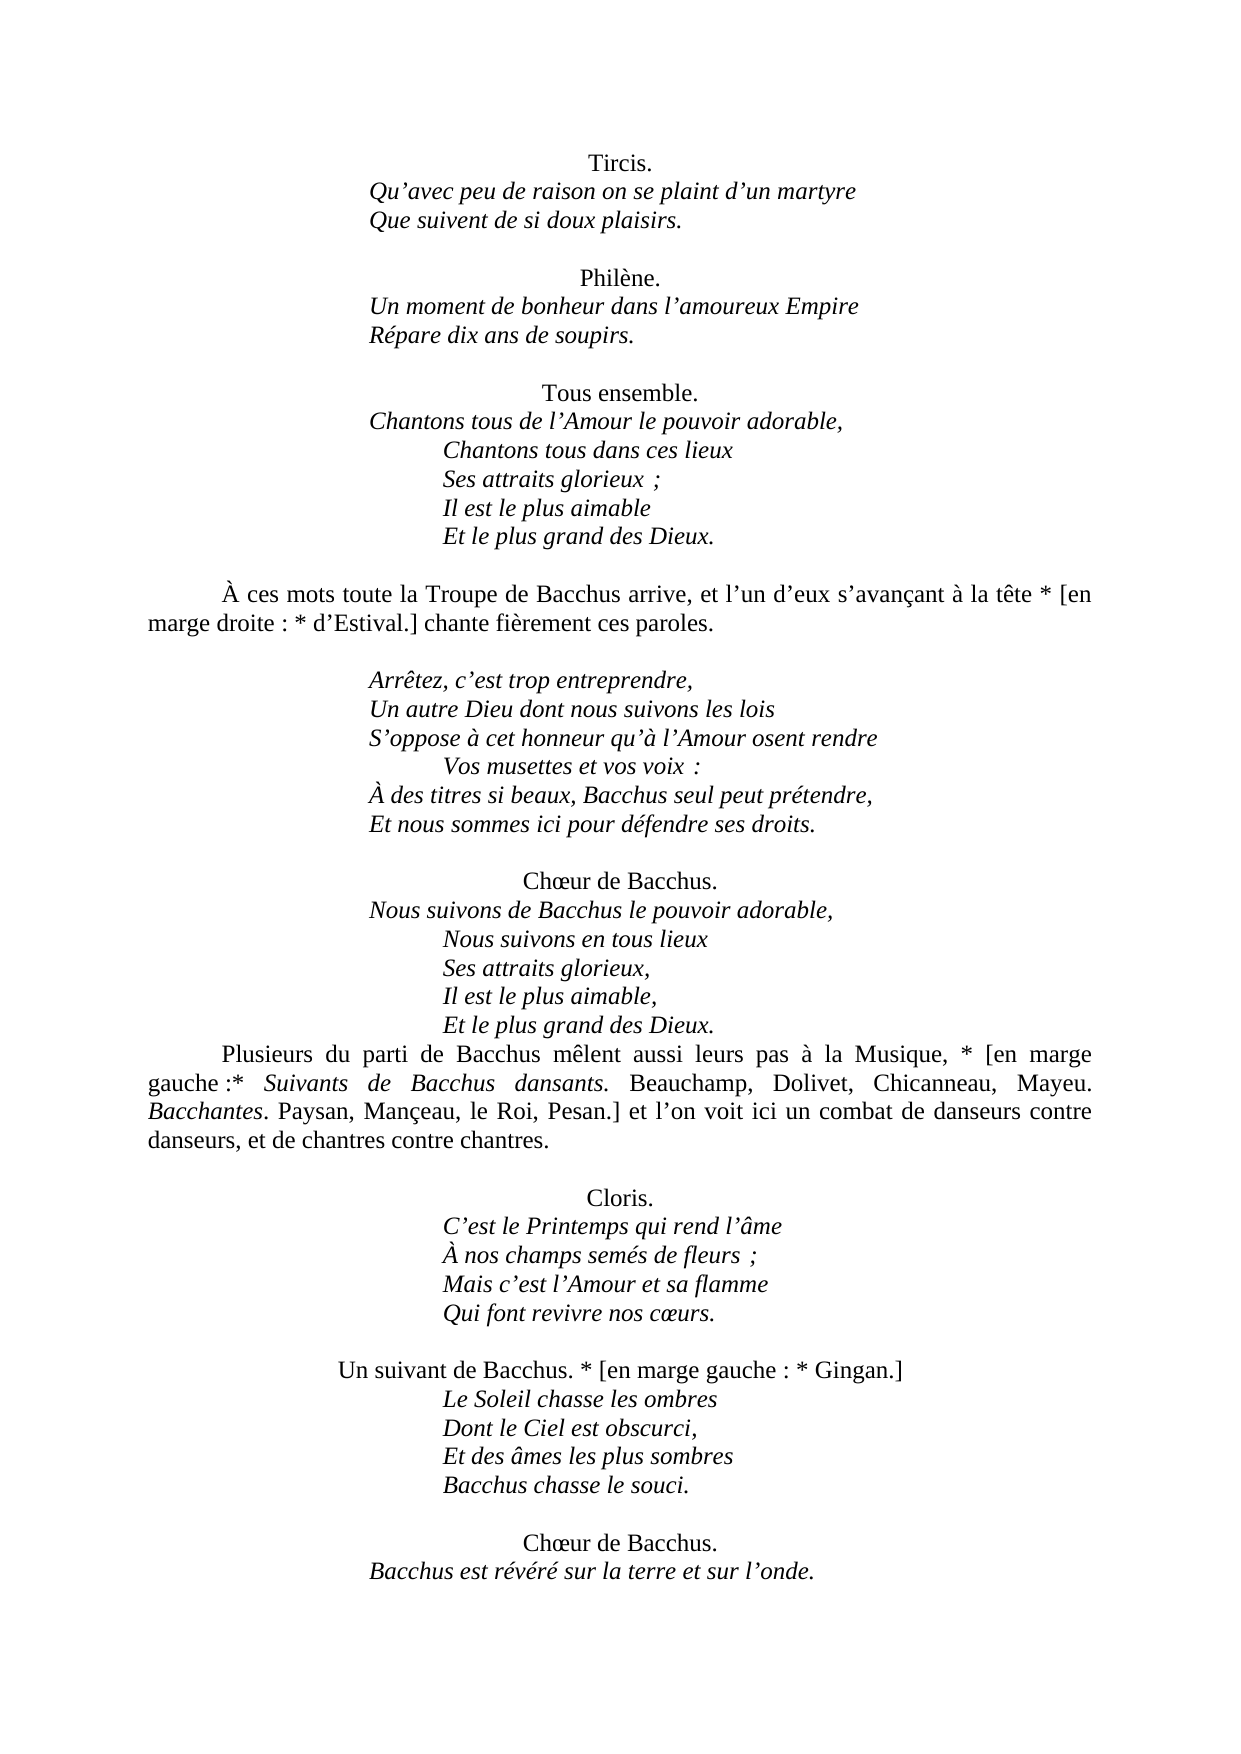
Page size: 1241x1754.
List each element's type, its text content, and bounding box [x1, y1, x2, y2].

text Il est le plus aimable, [148, 981, 1093, 1010]
text Arrêtez, c’est trop entreprendre, [148, 665, 1093, 694]
text Cloris. [148, 1183, 1093, 1211]
text À ces mots toute la Troupe de Bacchus arrive, et l’un d’eux s’avançant à la tête * [en marge droite : * d’Estival.] chante fièrement ces paroles. [148, 579, 1093, 636]
text Et le plus grand des Dieux. [148, 521, 1093, 550]
text Chœur de Bacchus. [148, 866, 1093, 895]
text Qui font revivre nos cœurs. [148, 1298, 1093, 1326]
text Chœur de Bacchus. [148, 1528, 1093, 1556]
text Ses attraits glorieux ; [148, 464, 1093, 493]
text Nous suivons en tous lieux [148, 924, 1093, 953]
text Dont le Ciel est obscurci, [148, 1413, 1093, 1441]
text Il est le plus aimable [148, 493, 1093, 521]
text À des titres si beaux, Bacchus seul peut prétendre, [148, 780, 1093, 809]
text Qu’avec peu de raison on se plaint d’un martyre [148, 176, 1093, 205]
text Mais c’est l’Amour et sa flamme [148, 1269, 1093, 1298]
text Nous suivons de Bacchus le pouvoir adorable, [148, 895, 1093, 924]
text Tous ensemble. [148, 378, 1093, 406]
text Tircis. [148, 148, 1093, 176]
text Bacchus chasse le souci. [148, 1470, 1093, 1499]
text Et nous sommes ici pour défendre ses droits. [148, 809, 1093, 838]
text Vos musettes et vos voix : [148, 751, 1093, 780]
text Et le plus grand des Dieux. [148, 1010, 1093, 1039]
text Répare dix ans de soupirs. [148, 320, 1093, 349]
text Plusieurs du parti de Bacchus mêlent aussi leurs pas à la Musique, * [en marge gauche :* Suivants de Bacchus dansants. Beauchamp, Dolivet, Chicanneau, Mayeu. Bacchantes. Paysan, Mançeau, le Roi, Pesan.] et l’on voit ici un combat de danseurs contre danseurs, et de chantres contre chantres. [148, 1039, 1093, 1154]
text Que suivent de si doux plaisirs. [148, 205, 1093, 234]
text À nos champs semés de fleurs ; [148, 1240, 1093, 1269]
text Chantons tous de l’Amour le pouvoir adorable, [148, 406, 1093, 435]
text C’est le Printemps qui rend l’âme [148, 1211, 1093, 1240]
text Un suivant de Bacchus. * [en marge gauche : * Gingan.] [148, 1355, 1093, 1384]
text Bacchus est révéré sur la terre et sur l’onde. [148, 1556, 1093, 1585]
text Et des âmes les plus sombres [148, 1441, 1093, 1470]
text Un moment de bonheur dans l’amoureux Empire [148, 291, 1093, 320]
text S’oppose à cet honneur qu’à l’Amour osent rendre [148, 723, 1093, 751]
text Ses attraits glorieux, [148, 953, 1093, 981]
text Le Soleil chasse les ombres [148, 1384, 1093, 1413]
text Un autre Dieu dont nous suivons les lois [148, 694, 1093, 723]
text Chantons tous dans ces lieux [148, 435, 1093, 464]
text Philène. [148, 263, 1093, 291]
